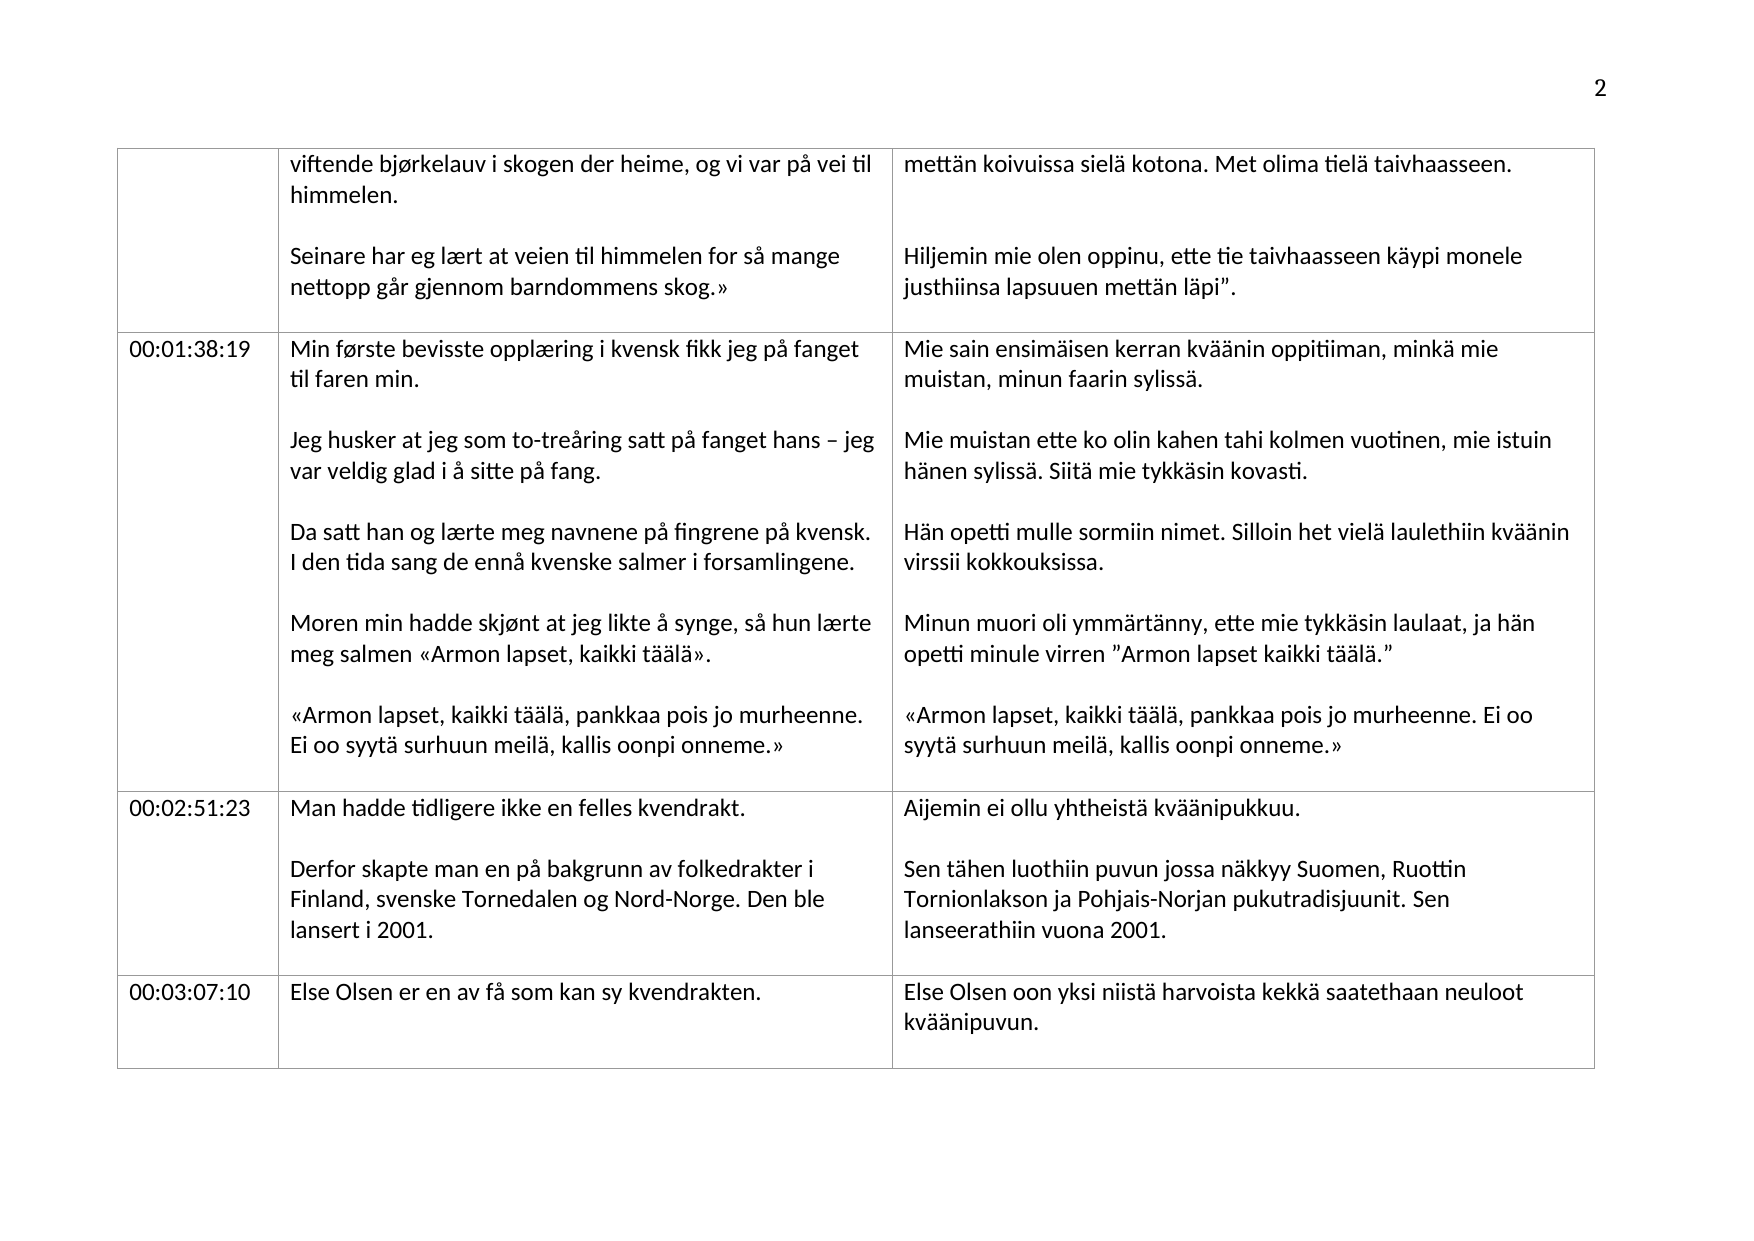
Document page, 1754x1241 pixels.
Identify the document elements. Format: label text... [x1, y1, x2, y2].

table_cell 00:01:38:19 [118, 333, 278, 791]
table_cell viftende bjørkelauv i skogen der heime, og vi var på vei til himmelen. Seinare har eg lært at veien til himmelen for så mange nettopp går gjennom barndommens skog.» [279, 149, 892, 332]
table_cell [118, 149, 278, 332]
table_cell Min første bevisste opplæring i kvensk fikk jeg på fanget til faren min. Jeg husker at jeg som to-treåring satt på fanget hans – jeg var veldig glad i å sitte på fang. Da satt han og lærte meg navnene på fingrene på kvensk. I den tida sang de ennå kvenske salmer i forsamlingene. Moren min hadde skjønt at jeg likte å synge, så hun lærte meg salmen «Armon lapset, kaikki täälä». «Armon lapset, kaikki täälä, pankkaa pois jo murheenne. Ei oo syytä surhuun meilä, kallis oonpi onneme.» [279, 333, 892, 791]
table_cell 00:02:51:23 [118, 792, 278, 975]
table_cell Mie sain ensimäisen kerran kväänin oppitiiman, minkä mie muistan, minun faarin sylissä. Mie muistan ette ko olin kahen tahi kolmen vuotinen, mie istuin hänen sylissä. Siitä mie tykkäsin kovasti. Hän opetti mulle sormiin nimet. Silloin het vielä laulethiin kväänin virssii kokkouksissa. Minun muori oli ymmärtänny, ette mie tykkäsin laulaat, ja hän opetti minule virren ”Armon lapset kaikki täälä.” «Armon lapset, kaikki täälä, pankkaa pois jo murheenne. Ei oo syytä surhuun meilä, kallis oonpi onneme.» [893, 333, 1594, 791]
table_cell Aijemin ei ollu yhtheistä kväänipukkuu. Sen tähen luothiin puvun jossa näkkyy Suomen, Ruottin Tornionlakson ja Pohjais-Norjan pukutradisjuunit. Sen lanseerathiin vuona 2001. [893, 792, 1594, 975]
table_cell Else Olsen oon yksi niistä harvoista kekkä saatethaan neuloot kväänipuvun. [893, 976, 1594, 1067]
table_cell mettän koivuissa sielä kotona. Met olima tielä taivhaasseen. Hiljemin mie olen oppinu, ette tie taivhaasseen käypi monele justhiinsa lapsuuen mettän läpi”. [893, 149, 1594, 332]
table_cell 00:03:07:10 [118, 976, 278, 1067]
table_cell Man hadde tidligere ikke en felles kvendrakt. Derfor skapte man en på bakgrunn av folkedrakter i Finland, svenske Tornedalen og Nord-Norge. Den ble lansert i 2001. [279, 792, 892, 975]
table_cell Else Olsen er en av få som kan sy kvendrakten. [279, 976, 892, 1067]
